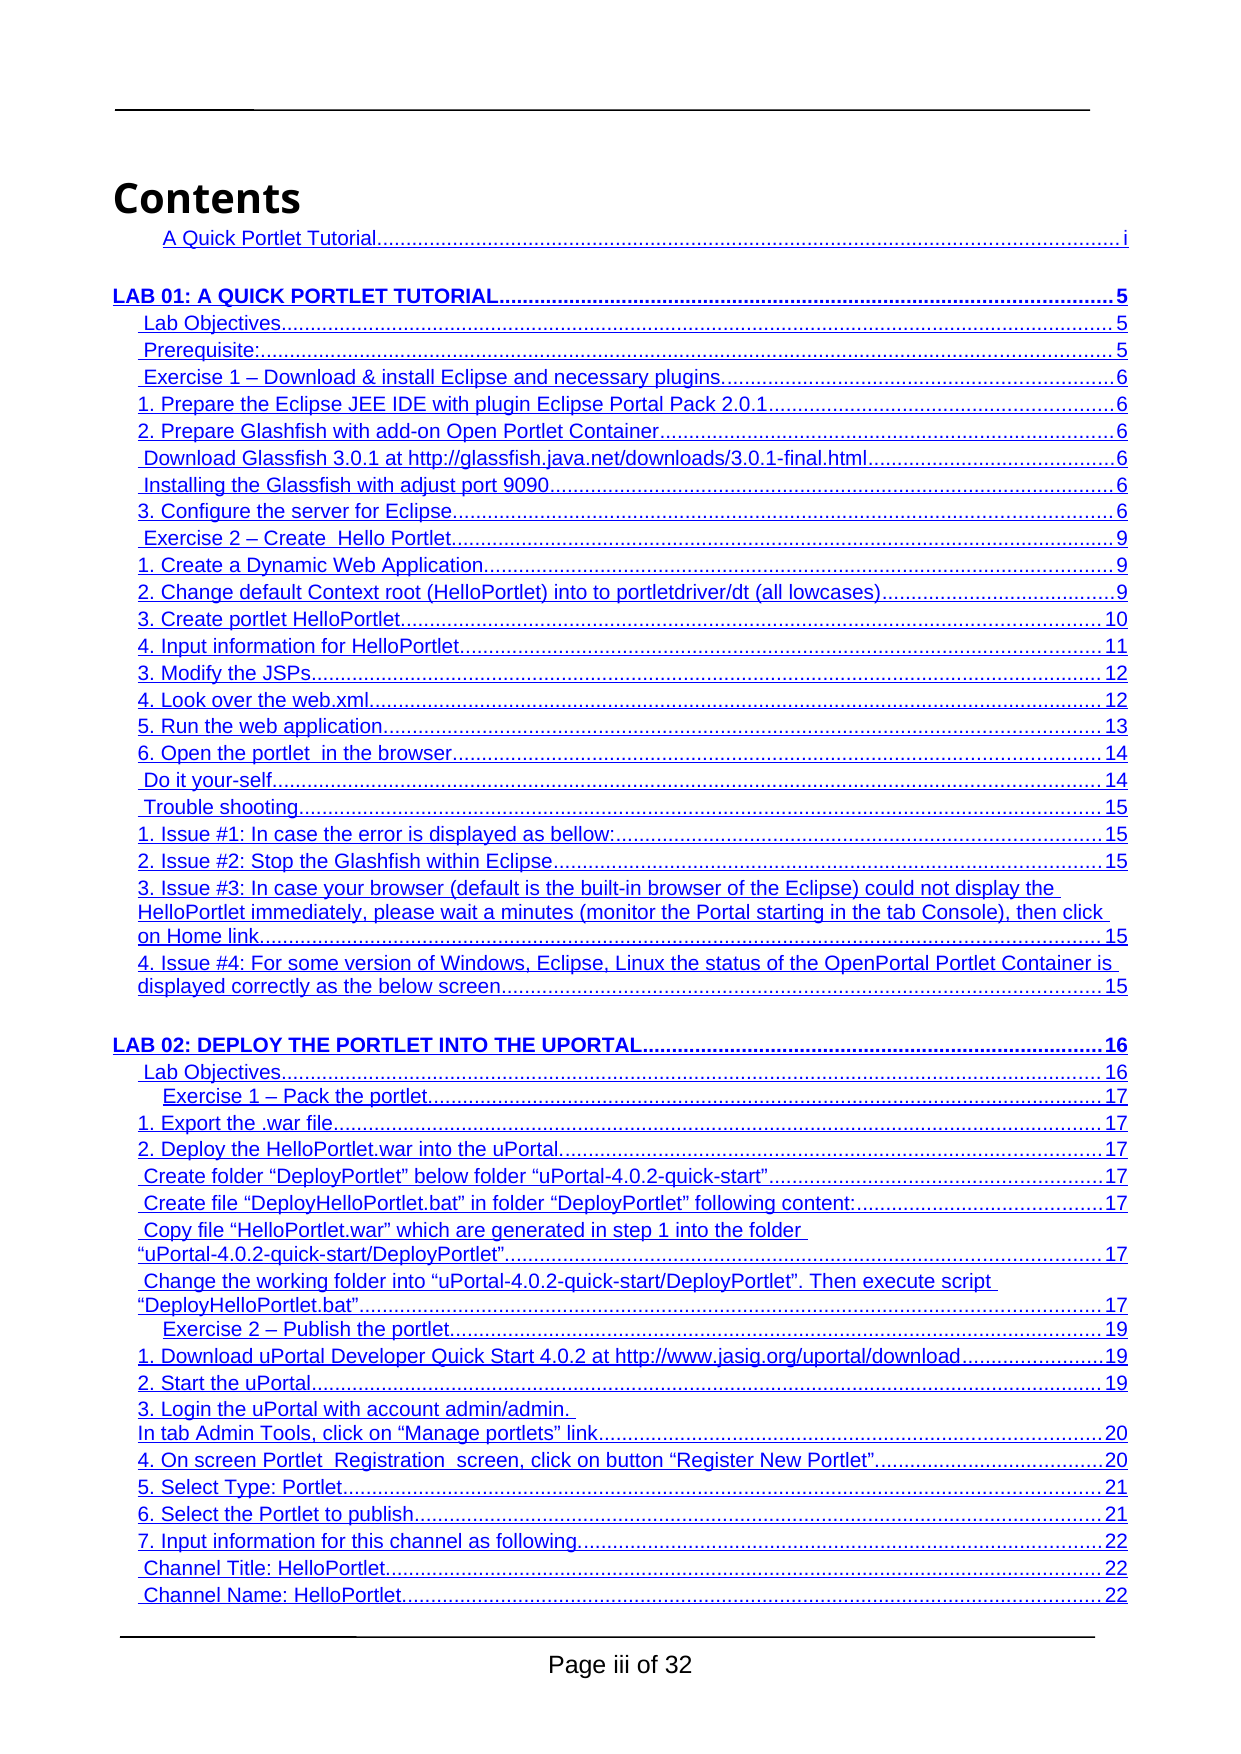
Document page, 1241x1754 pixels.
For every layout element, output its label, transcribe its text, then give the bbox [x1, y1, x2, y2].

text 4. On screen Portlet Registration screen, click on button “Register New Portlet”. 20 [137, 1448, 1128, 1469]
text 5. Run the web application. 13 [137, 714, 1128, 735]
text 2. Deploy the HelloPortlet.war into the uPortal. 17 [137, 1137, 1128, 1158]
text Create folder “DeployPortlet” below folder “uPortal-4.0.2-quick-start” 17 [137, 1164, 1128, 1185]
text Change the working folder into “uPortal-4.0.2-quick-start/DeployPortlet”. Then execute script “DeployHelloPortlet.bat” 17 [137, 1269, 1128, 1314]
text 2. Start the uPortal 19 [137, 1370, 1128, 1391]
text 1. Download uPortal Developer Quick Start 4.0.2 at http://www.jasig.org/uportal/download 19 [137, 1343, 1128, 1364]
text Exercise 1 – Download & install Eclipse and necessary plugins. 6 [137, 365, 1128, 386]
text Download Glassfish 3.0.1 at http://glassfish.java.net/downloads/3.0.1-final.html 6 [137, 446, 1128, 467]
text Create file “DeployHelloPortlet.bat” in folder “DeployPortlet” following content: 17 [137, 1191, 1128, 1212]
text 3. Modify the JSPs. 12 [137, 661, 1128, 682]
text Channel Title: HelloPortlet 22 [137, 1556, 1128, 1577]
text 2. Issue #2: Stop the Glashfish within Eclipse 15 [137, 849, 1128, 870]
text Channel Name: HelloPortlet 22 [137, 1582, 1128, 1603]
text 1. Issue #1: In case the error is displayed as bellow: 15 [137, 822, 1128, 843]
text 6. Open the portlet in the browser. 14 [137, 741, 1128, 762]
text Exercise 2 – Create Hello Portlet. 9 [137, 526, 1128, 547]
text Exercise 1 – Pack the portlet. 17 [162, 1083, 1128, 1104]
text 6. Select the Portlet to publish 21 [137, 1502, 1128, 1523]
text 4. Issue #4: For some version of Windows, Eclipse, Linux the status of the OpenPortal Portlet Container is displayed correctly as the below screen 15 [137, 950, 1128, 995]
text Contents [112, 169, 1128, 226]
text 2. Prepare Glashfish with add-on Open Portlet Container 6 [137, 419, 1128, 440]
text Prerequisite: 5 [137, 338, 1128, 359]
text Lab Objectives 16 [137, 1059, 1128, 1081]
text 4. Input information for HelloPortlet 11 [137, 634, 1128, 655]
text 3. Create portlet HelloPortlet. 10 [137, 607, 1128, 628]
text Lab 01: A quick portlet tutorial 5 [112, 279, 1128, 305]
text Lab 02: Deploy the portlet into the uPortal 16 [112, 1027, 1128, 1054]
text Copy file “HelloPortlet.war” which are generated in step 1 into the folder “uPortal-4.0.2-quick-start/DeployPortlet”. 17 [137, 1218, 1128, 1263]
text 1. Export the .war file. 17 [137, 1110, 1128, 1131]
text 1. Create a Dynamic Web Application. 9 [137, 553, 1128, 574]
text Trouble shooting 15 [137, 795, 1128, 816]
text A Quick Portlet Tutorial. i [162, 226, 1128, 247]
text 3. Login the uPortal with account admin/admin. In tab Admin Tools, click on “Manage portlets” link 20 [137, 1397, 1128, 1442]
text 3. Configure the server for Eclipse. 6 [137, 499, 1128, 520]
text 7. Input information for this channel as following. 22 [137, 1529, 1128, 1550]
text 4. Look over the web.xml. 12 [137, 687, 1128, 708]
text 1. Prepare the Eclipse JEE IDE with plugin Eclipse Portal Pack 2.0.1 6 [137, 392, 1128, 413]
text Exercise 2 – Publish the portlet. 19 [162, 1317, 1128, 1338]
text Do it your-self 14 [137, 768, 1128, 789]
text Installing the Glassfish with adjust port 9090 6 [137, 472, 1128, 493]
text 2. Change default Context root (HelloPortlet) into to portletdriver/dt (all lowcases) 9 [137, 580, 1128, 601]
text 3. Issue #3: In case your browser (default is the built-in browser of the Eclipse) could not display the HelloPortlet immediately, please wait a minutes (monitor the Portal starting in the tab Console), then click on Home link. 15 [137, 876, 1128, 944]
text Lab Objectives 5 [137, 311, 1128, 332]
text 5. Select Type: Portlet 21 [137, 1475, 1128, 1496]
